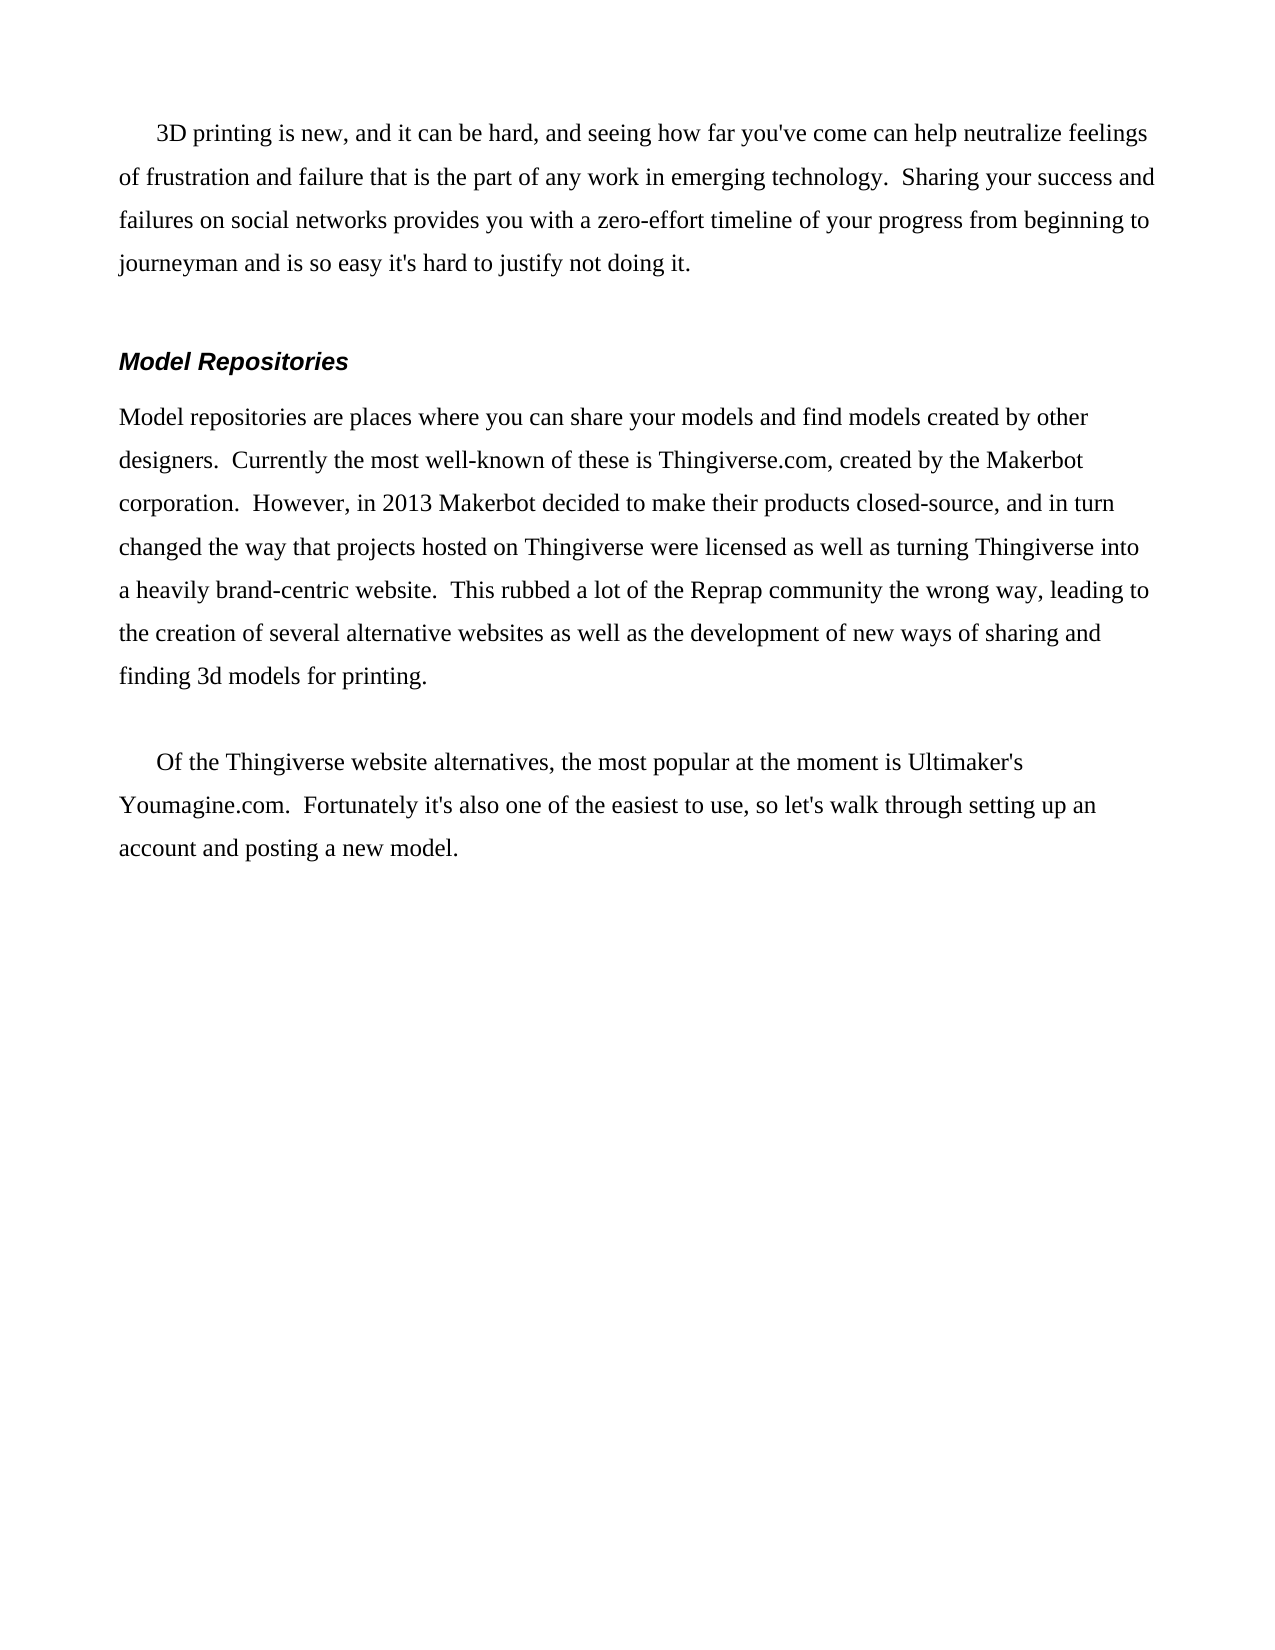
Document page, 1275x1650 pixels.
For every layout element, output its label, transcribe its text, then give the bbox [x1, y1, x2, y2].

text Of the Thingiverse website alternatives, the most popular at the moment is Ultimaker's Youmagine.com. Fortunately it's also one of the easiest to use, so let's walk through setting up an account and posting a new model. [118, 747, 1156, 862]
text Model repositories are places where you can share your models and find models created by other designers. Currently the most well-known of these is Thingiverse.com, created by the Makerbot corporation. However, in 2013 Makerbot decided to make their products closed-source, and in turn changed the way that projects hosted on Thingiverse were licensed as well as turning Thingiverse into a heavily brand-centric website. This rubbed a lot of the Reprap community the wrong way, leading to the creation of several alternative websites as well as the development of new ways of sharing and finding 3d models for printing. [118, 402, 1156, 690]
text Model Repositories [118, 347, 1156, 375]
text 3D printing is new, and it can be hard, and seeing how far you've come can help neutralize feelings of frustration and failure that is the part of any work in emerging technology. Sharing your success and failures on social networks provides you with a zero-effort timeline of your progress from beginning to journeyman and is so easy it's hard to justify not doing it. [118, 118, 1156, 277]
